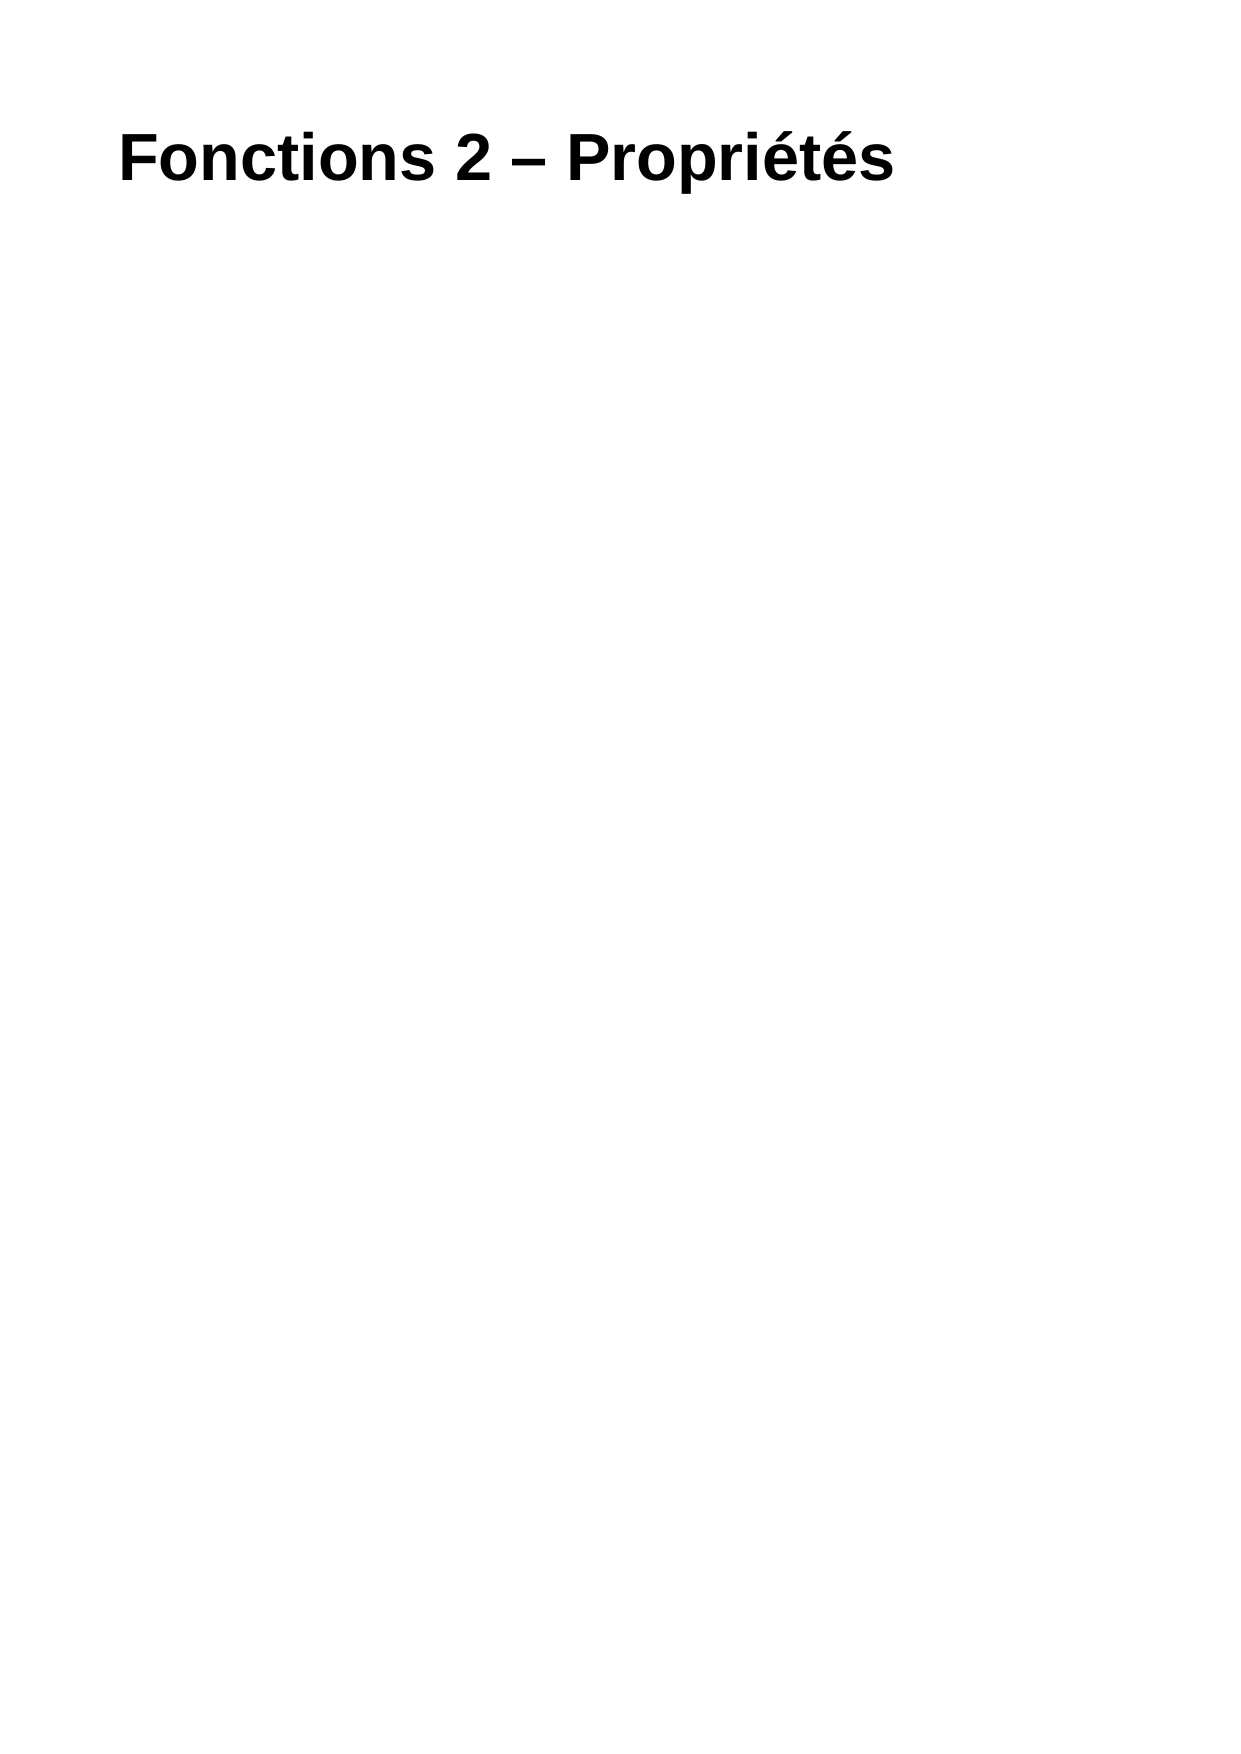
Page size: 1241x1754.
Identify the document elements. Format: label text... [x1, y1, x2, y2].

subtitle Fonctions 2 – Propriétés [118, 118, 1122, 195]
